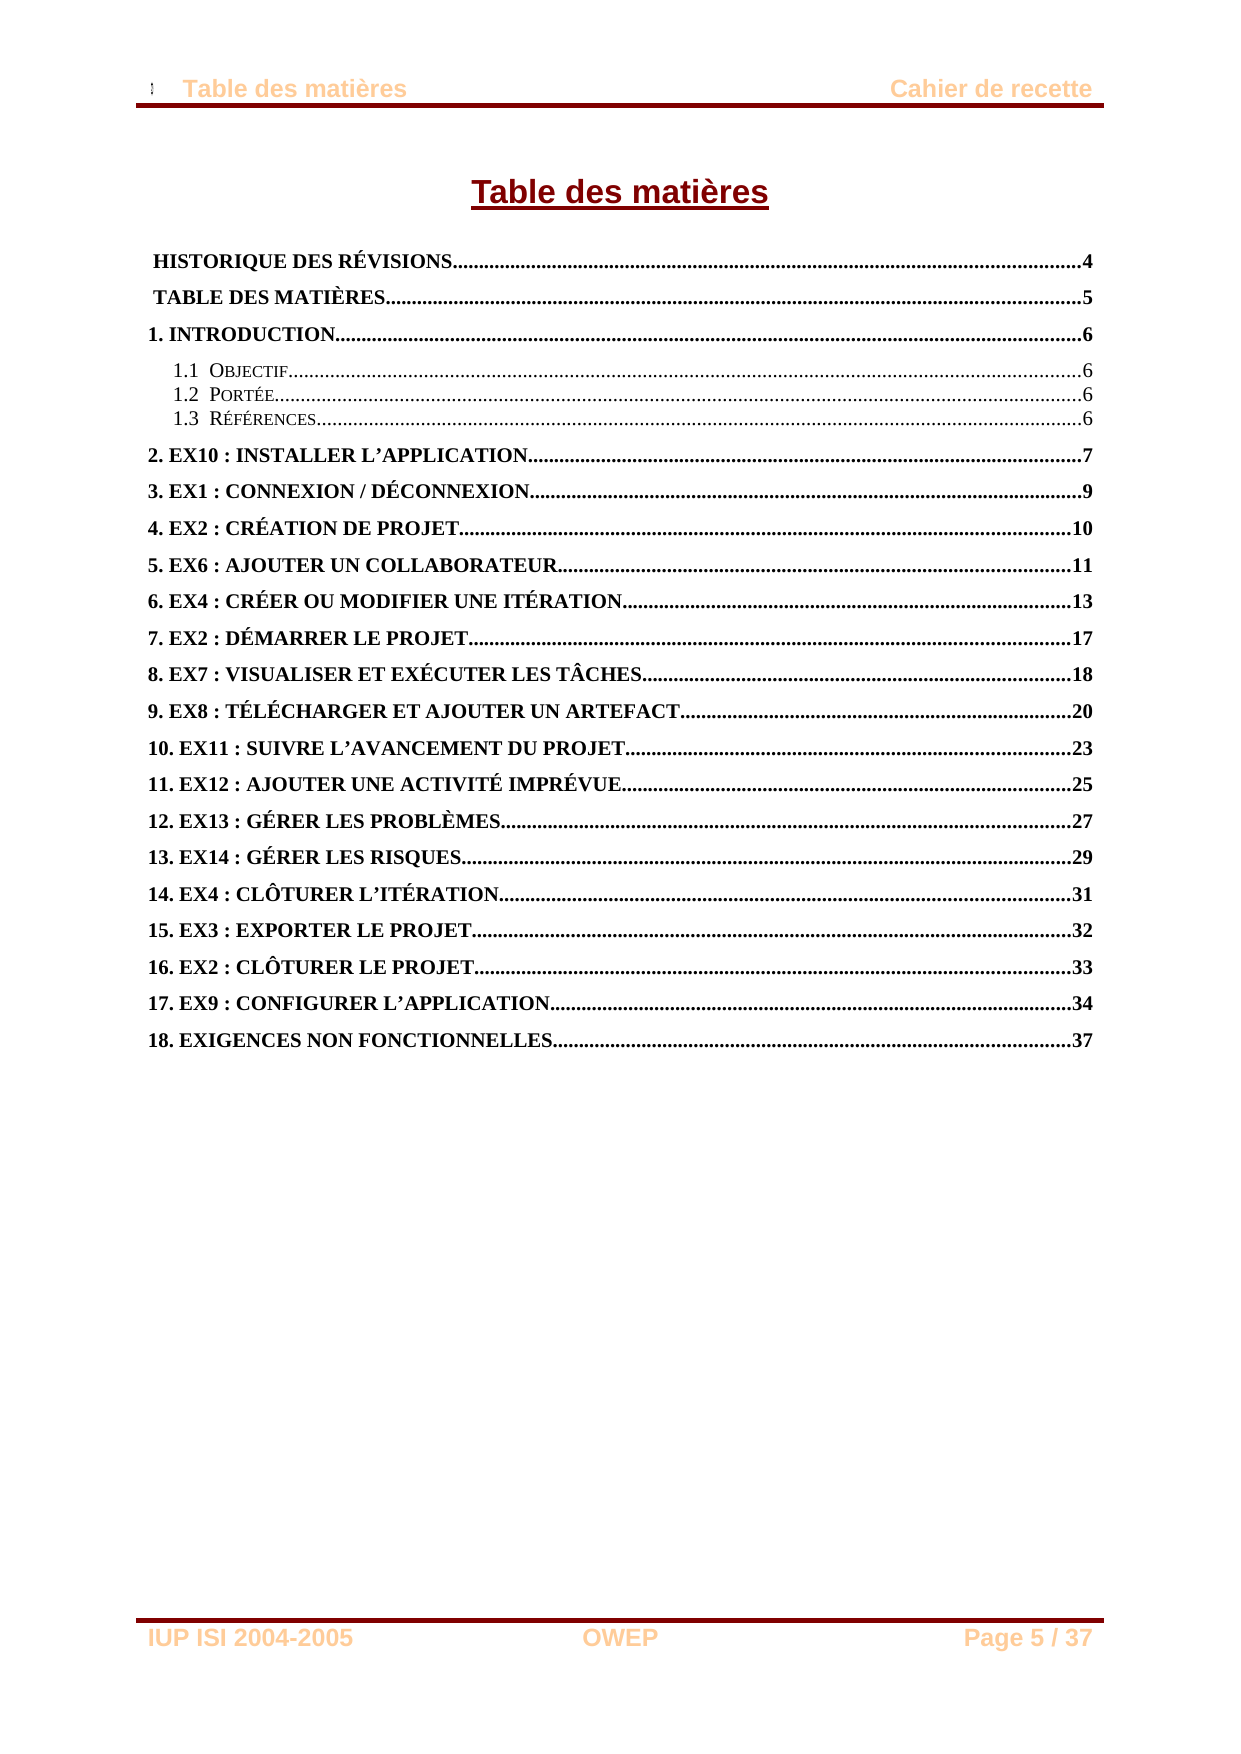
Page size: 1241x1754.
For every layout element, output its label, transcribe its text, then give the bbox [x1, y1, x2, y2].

text Historique des révisions 4 [148, 248, 1093, 273]
text 1.2 Portée 6 [173, 382, 1093, 406]
text 17. EX9 : Configurer l’application 34 [148, 991, 1093, 1015]
text 9. EX8 : Télécharger et ajouter un artefact 20 [148, 699, 1093, 723]
text 6. EX4 : Créer ou modifier une itération 13 [148, 589, 1093, 613]
text 8. EX7 : Visualiser et exécuter les tâches 18 [148, 662, 1093, 686]
text 7. EX2 : Démarrer le projet 17 [148, 626, 1093, 650]
text 16. EX2 : Clôturer le projet 33 [148, 955, 1093, 979]
text 4. EX2 : Création de projet 10 [148, 516, 1093, 540]
text Table des matières 5 [148, 285, 1093, 309]
text 5. EX6 : Ajouter un collaborateur 11 [148, 553, 1093, 577]
text 12. EX13 : Gérer les problèmes 27 [148, 808, 1093, 833]
text 1.3 Références 6 [173, 406, 1093, 430]
text 1. Introduction 6 [148, 322, 1093, 346]
text 14. EX4 : Clôturer l’itération 31 [148, 882, 1093, 906]
text 11. EX12 : Ajouter une activité imprévue 25 [148, 772, 1093, 796]
text 10. EX11 : Suivre l’avancement du projet 23 [148, 735, 1093, 759]
text 13. EX14 : Gérer les risques 29 [148, 845, 1093, 869]
text 15. EX3 : Exporter le projet 32 [148, 918, 1093, 942]
text 1.1 Objectif 6 [173, 358, 1093, 382]
text 2. EX10 : Installer l’application 7 [148, 443, 1093, 467]
subtitle Table des matières [148, 173, 1093, 211]
text 18. Exigences non fonctionnelles 37 [148, 1028, 1093, 1052]
text 3. EX1 : Connexion / Déconnexion 9 [148, 479, 1093, 503]
